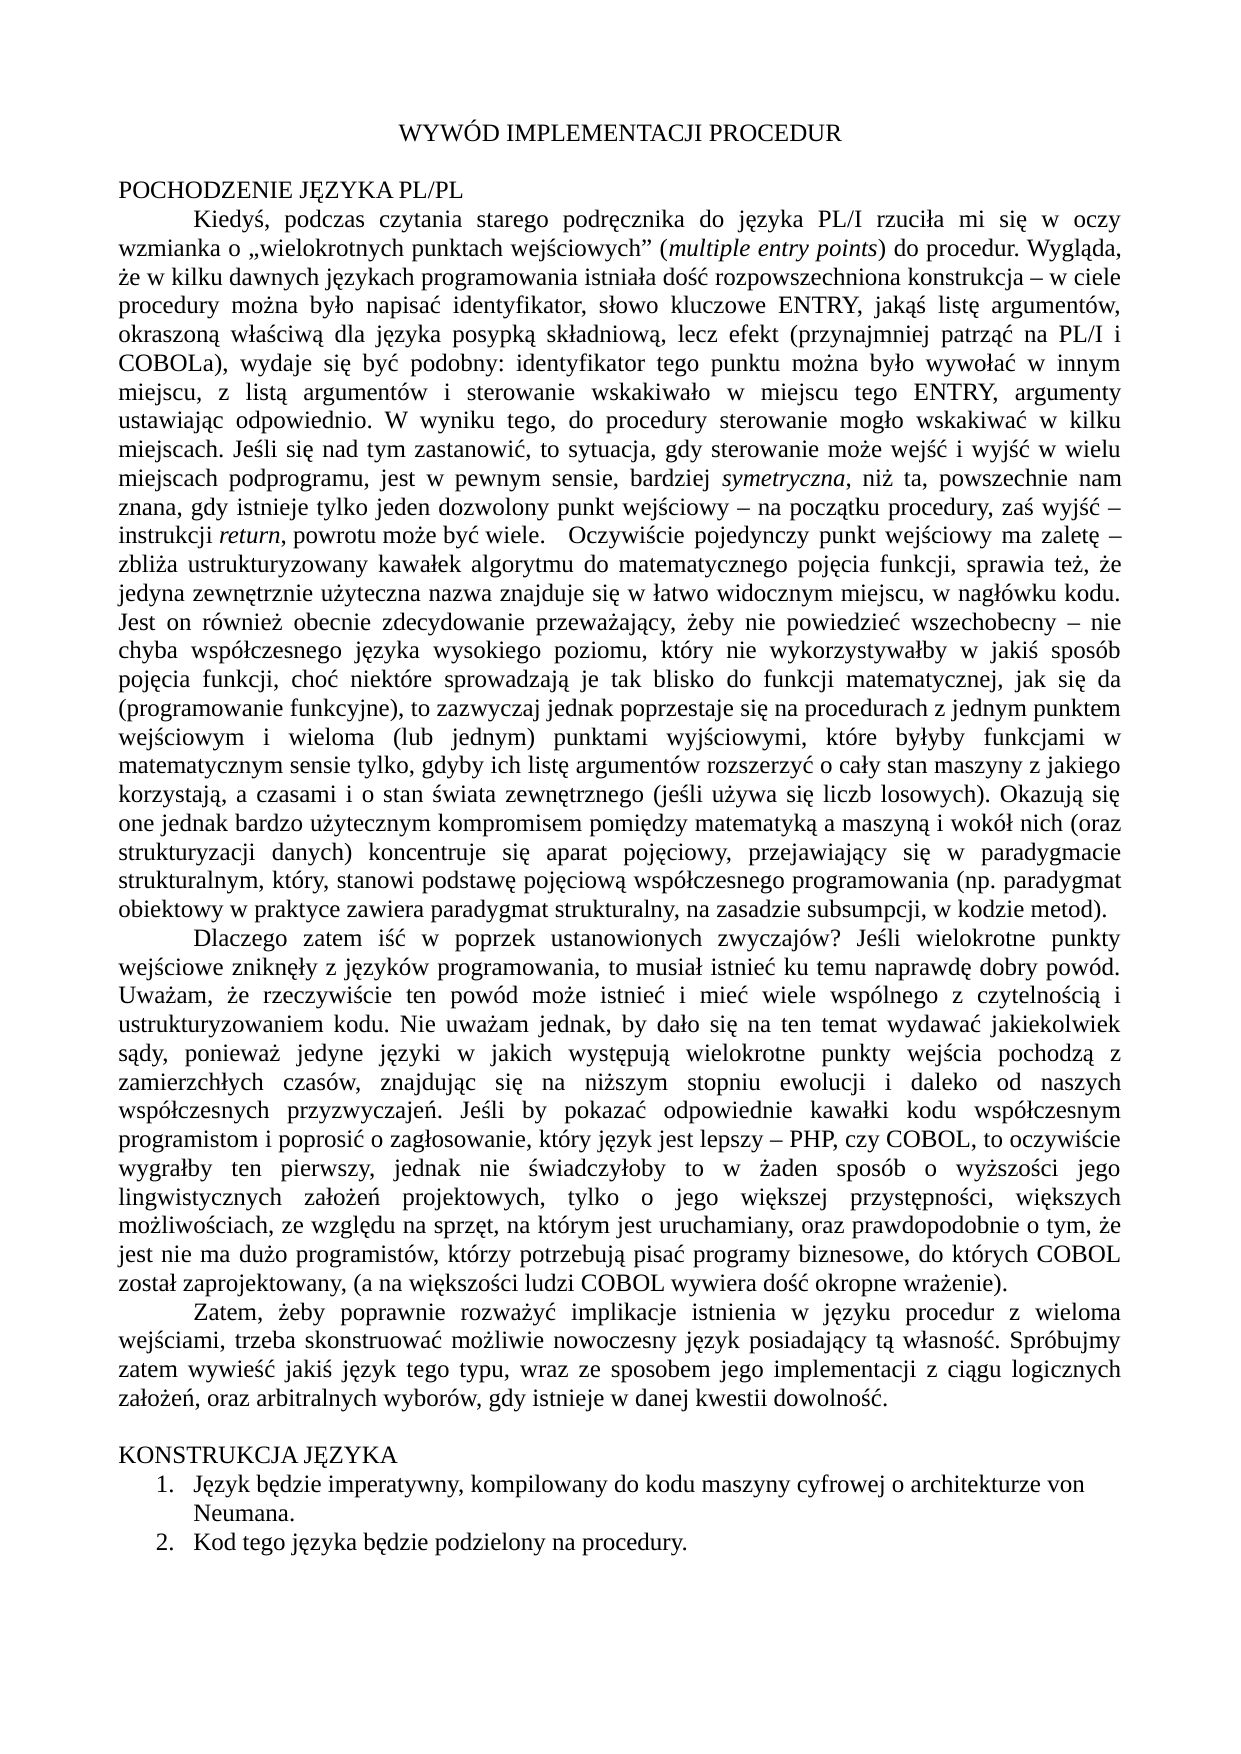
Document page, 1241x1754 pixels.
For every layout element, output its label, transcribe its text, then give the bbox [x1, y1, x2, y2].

text KONSTRUKCJA JĘZYKA [118, 1441, 1122, 1469]
list Kod tego języka będzie podzielony na procedury. [156, 1527, 1122, 1556]
text POCHODZENIE JĘZYKA PL/PL [118, 176, 1122, 204]
text Zatem, żeby poprawnie rozważyć implikacje istnienia w języku procedur z wieloma wejściami, trzeba skonstruować możliwie nowoczesny język posiadający tą własność. Spróbujmy zatem wywieść jakiś język tego typu, wraz ze sposobem jego implementacji z ciągu logicznych założeń, oraz arbitralnych wyborów, gdy istnieje w danej kwestii dowolność. [118, 1297, 1122, 1412]
text Dlaczego zatem iść w poprzek ustanowionych zwyczajów? Jeśli wielokrotne punkty wejściowe zniknęły z języków programowania, to musiał istnieć ku temu naprawdę dobry powód. Uważam, że rzeczywiście ten powód może istnieć i mieć wiele wspólnego z czytelnością i ustrukturyzowaniem kodu. Nie uważam jednak, by dało się na ten temat wydawać jakiekolwiek sądy, ponieważ jedyne języki w jakich występują wielokrotne punkty wejścia pochodzą z zamierzchłych czasów, znajdując się na niższym stopniu ewolucji i daleko od naszych współczesnych przyzwyczajeń. Jeśli by pokazać odpowiednie kawałki kodu współczesnym programistom i poprosić o zagłosowanie, który język jest lepszy – PHP, czy COBOL, to oczywiście wygrałby ten pierwszy, jednak nie świadczyłoby to w żaden sposób o wyższości jego lingwistycznych założeń projektowych, tylko o jego większej przystępności, większych możliwościach, ze względu na sprzęt, na którym jest uruchamiany, oraz prawdopodobnie o tym, że jest nie ma dużo programistów, którzy potrzebują pisać programy biznesowe, do których COBOL został zaprojektowany, (a na większości ludzi COBOL wywiera dość okropne wrażenie). [118, 923, 1122, 1297]
list Język będzie imperatywny, kompilowany do kodu maszyny cyfrowej o architekturze von Neumana. [156, 1469, 1122, 1527]
text WYWÓD IMPLEMENTACJI PROCEDUR [118, 118, 1122, 147]
text Kiedyś, podczas czytania starego podręcznika do języka PL/I rzuciła mi się w oczy wzmianka o „wielokrotnych punktach wejściowych” (multiple entry points) do procedur. Wygląda, że w kilku dawnych językach programowania istniała dość rozpowszechniona konstrukcja – w ciele procedury można było napisać identyfikator, słowo kluczowe ENTRY, jakąś listę argumentów, okraszoną właściwą dla języka posypką składniową, lecz efekt (przynajmniej patrząć na PL/I i COBOLa), wydaje się być podobny: identyfikator tego punktu można było wywołać w innym miejscu, z listą argumentów i sterowanie wskakiwało w miejscu tego ENTRY, argumenty ustawiając odpowiednio. W wyniku tego, do procedury sterowanie mogło wskakiwać w kilku miejscach. Jeśli się nad tym zastanowić, to sytuacja, gdy sterowanie może wejść i wyjść w wielu miejscach podprogramu, jest w pewnym sensie, bardziej symetryczna, niż ta, powszechnie nam znana, gdy istnieje tylko jeden dozwolony punkt wejściowy – na początku procedury, zaś wyjść – instrukcji return, powrotu może być wiele. Oczywiście pojedynczy punkt wejściowy ma zaletę – zbliża ustrukturyzowany kawałek algorytmu do matematycznego pojęcia funkcji, sprawia też, że jedyna zewnętrznie użyteczna nazwa znajduje się w łatwo widocznym miejscu, w nagłówku kodu. Jest on również obecnie zdecydowanie przeważający, żeby nie powiedzieć wszechobecny – nie chyba współczesnego języka wysokiego poziomu, który nie wykorzystywałby w jakiś sposób pojęcia funkcji, choć niektóre sprowadzają je tak blisko do funkcji matematycznej, jak się da (programowanie funkcyjne), to zazwyczaj jednak poprzestaje się na procedurach z jednym punktem wejściowym i wieloma (lub jednym) punktami wyjściowymi, które byłyby funkcjami w matematycznym sensie tylko, gdyby ich listę argumentów rozszerzyć o cały stan maszyny z jakiego korzystają, a czasami i o stan świata zewnętrznego (jeśli używa się liczb losowych). Okazują się one jednak bardzo użytecznym kompromisem pomiędzy matematyką a maszyną i wokół nich (oraz strukturyzacji danych) koncentruje się aparat pojęciowy, przejawiający się w paradygmacie strukturalnym, który, stanowi podstawę pojęciową współczesnego programowania (np. paradygmat obiektowy w praktyce zawiera paradygmat strukturalny, na zasadzie subsumpcji, w kodzie metod). [118, 204, 1122, 923]
